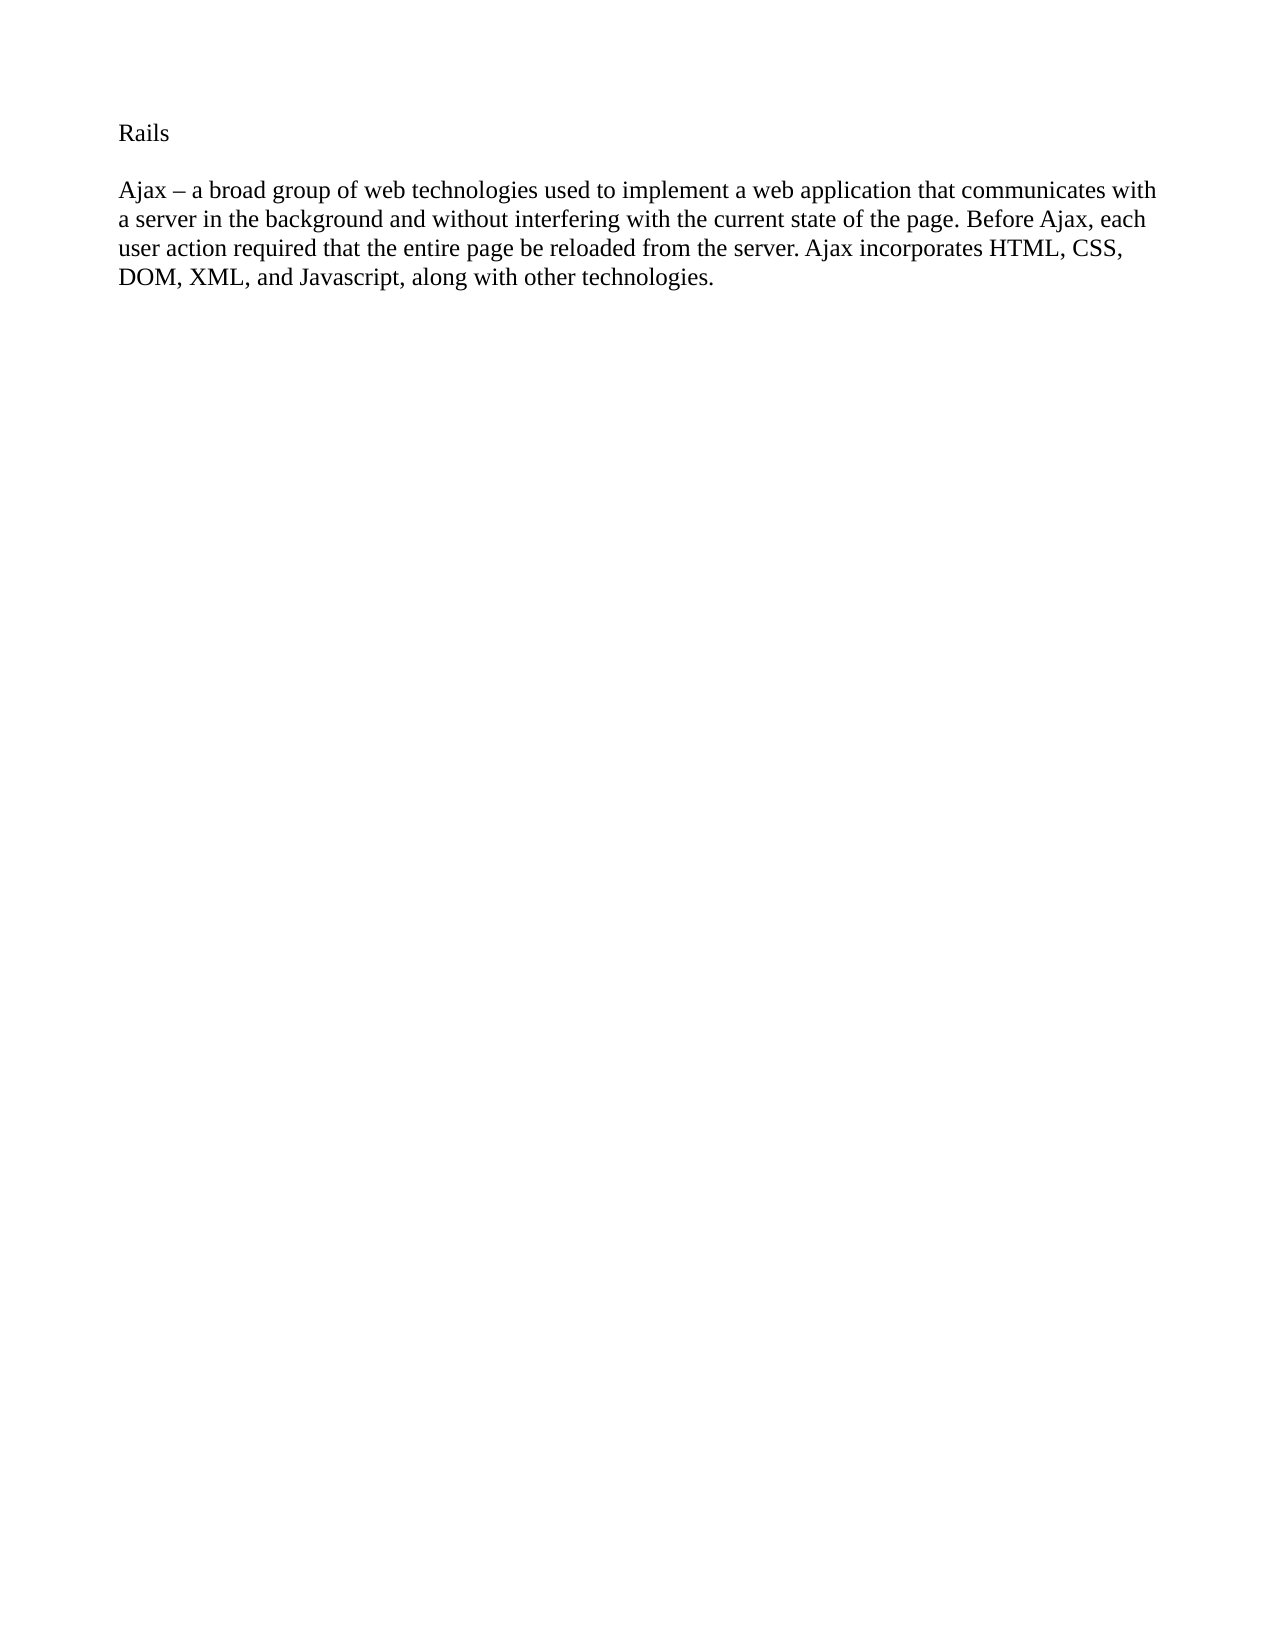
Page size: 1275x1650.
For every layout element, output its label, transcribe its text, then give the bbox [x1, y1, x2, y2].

text Rails [118, 118, 1157, 147]
text Ajax – a broad group of web technologies used to implement a web application that communicates with a server in the background and without interfering with the current state of the page. Before Ajax, each user action required that the entire page be reloaded from the server. Ajax incorporates HTML, CSS, DOM, XML, and Javascript, along with other technologies. [118, 176, 1157, 291]
